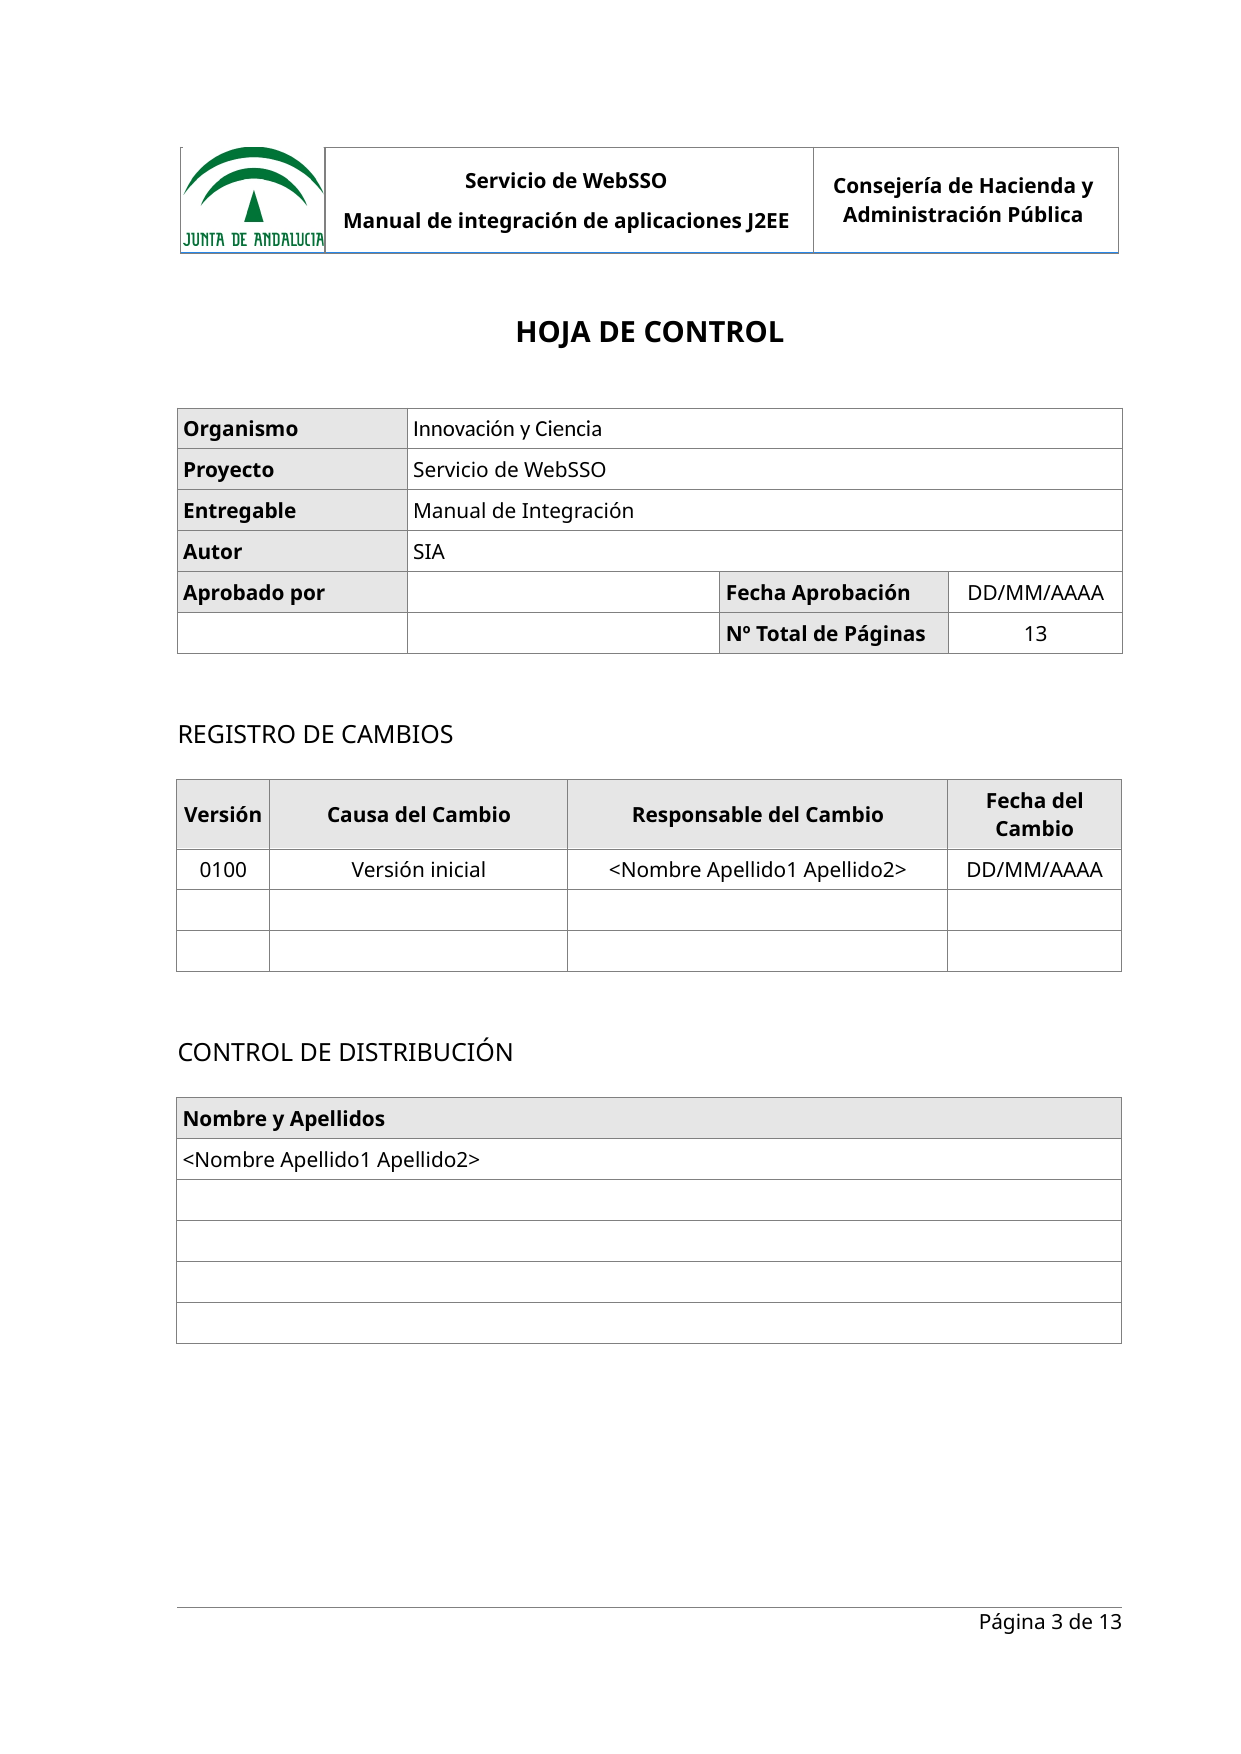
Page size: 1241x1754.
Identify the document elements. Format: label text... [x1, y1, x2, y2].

table_cell Versión inicial [270, 850, 567, 889]
table_header Nombre y Apellidos [177, 1098, 1121, 1138]
table_cell DD/MM/AAAA [948, 850, 1121, 889]
table_header Responsable del Cambio [568, 780, 947, 848]
table_cell Proyecto [178, 449, 407, 489]
picture [183, 147, 324, 246]
table_cell <Nombre Apellido1 Apellido2> [568, 850, 947, 889]
table_cell Entregable [178, 490, 407, 530]
table_cell <Nombre Apellido1 Apellido2> [177, 1139, 1121, 1179]
table_cell [177, 890, 269, 930]
table_cell [408, 572, 719, 612]
text REGISTRO DE CAMBIOS [177, 717, 1122, 751]
table_header Fecha del Cambio [948, 780, 1121, 848]
table_cell [408, 613, 719, 653]
table_cell Aprobado por [178, 572, 407, 612]
table_cell SIA [408, 531, 1122, 571]
table_header Causa del Cambio [270, 780, 567, 848]
table_header Innovación y Ciencia [408, 409, 1122, 448]
table_cell [177, 1221, 1121, 1261]
table_cell [177, 1262, 1121, 1302]
table_header Versión [177, 780, 269, 848]
table_cell [177, 1180, 1121, 1220]
table_cell Servicio de WebSSO [408, 449, 1122, 489]
table_cell [948, 931, 1121, 971]
text CONTROL DE DISTRIBUCIÓN [177, 1035, 1122, 1069]
table_cell [948, 890, 1121, 930]
table_cell Nº Total de Páginas [720, 613, 948, 653]
table_cell [177, 1303, 1121, 1343]
table_cell [568, 931, 947, 971]
table_cell [270, 890, 567, 930]
text HOJA DE CONTROL [177, 311, 1122, 351]
table_cell Autor [178, 531, 407, 571]
table_cell [178, 613, 407, 653]
table_cell 0100 [177, 850, 269, 889]
table_cell DD/MM/AAAA [949, 572, 1122, 612]
table_cell [568, 890, 947, 930]
table_cell [270, 931, 567, 971]
table_cell Fecha Aprobación [720, 572, 948, 612]
table_header Organismo [178, 409, 407, 448]
table_cell Manual de Integración [408, 490, 1122, 530]
table_cell [177, 931, 269, 971]
table_cell 12 [949, 613, 1122, 653]
